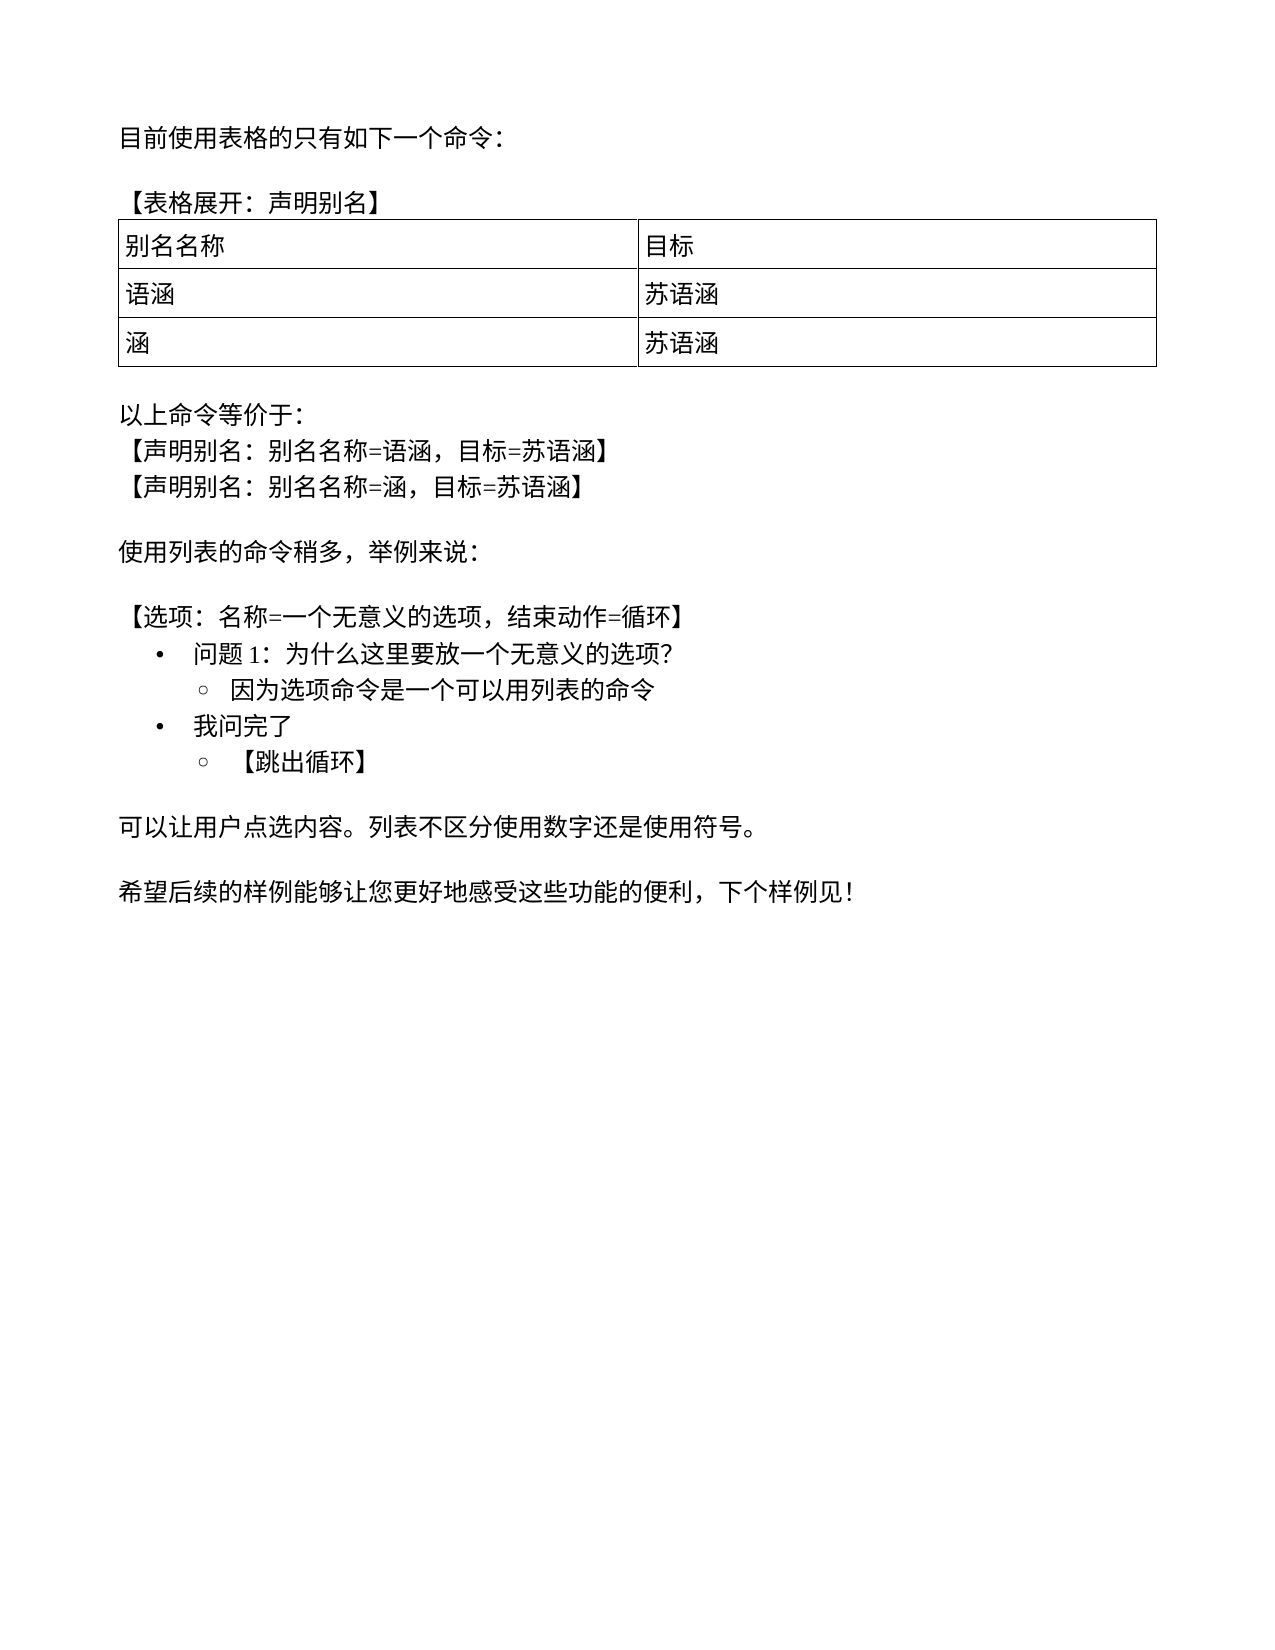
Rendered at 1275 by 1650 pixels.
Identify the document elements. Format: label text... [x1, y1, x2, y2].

text 【表格展开：声明别名】 [118, 183, 1157, 219]
text 【声明别名：别名名称=涵，目标=苏语涵】 [118, 468, 1157, 504]
table_header 别名名称 [119, 220, 637, 268]
list 因为选项命令是一个可以用列表的命令 [193, 670, 1157, 707]
text 目前使用表格的只有如下一个命令： [118, 118, 1157, 154]
text 可以让用户点选内容。列表不区分使用数字还是使用符号。 [118, 808, 1157, 844]
list 我问完了 [156, 707, 1157, 743]
list 问题1：为什么这里要放一个无意义的选项？ [156, 634, 1157, 670]
text 希望后续的样例能够让您更好地感受这些功能的便利，下个样例见！ [118, 873, 1157, 909]
table_cell 苏语涵 [639, 318, 1156, 366]
list 【跳出循环】 [193, 743, 1157, 779]
table_cell 苏语涵 [639, 269, 1156, 317]
text 【选项：名称=一个无意义的选项，结束动作=循环】 [118, 598, 1157, 634]
table_cell 涵 [119, 318, 637, 366]
table_cell 语涵 [119, 269, 637, 317]
text 【声明别名：别名名称=语涵，目标=苏语涵】 [118, 432, 1157, 468]
table_header 目标 [639, 220, 1156, 268]
text 以上命令等价于： [118, 395, 1157, 432]
text 使用列表的命令稍多，举例来说： [118, 533, 1157, 569]
